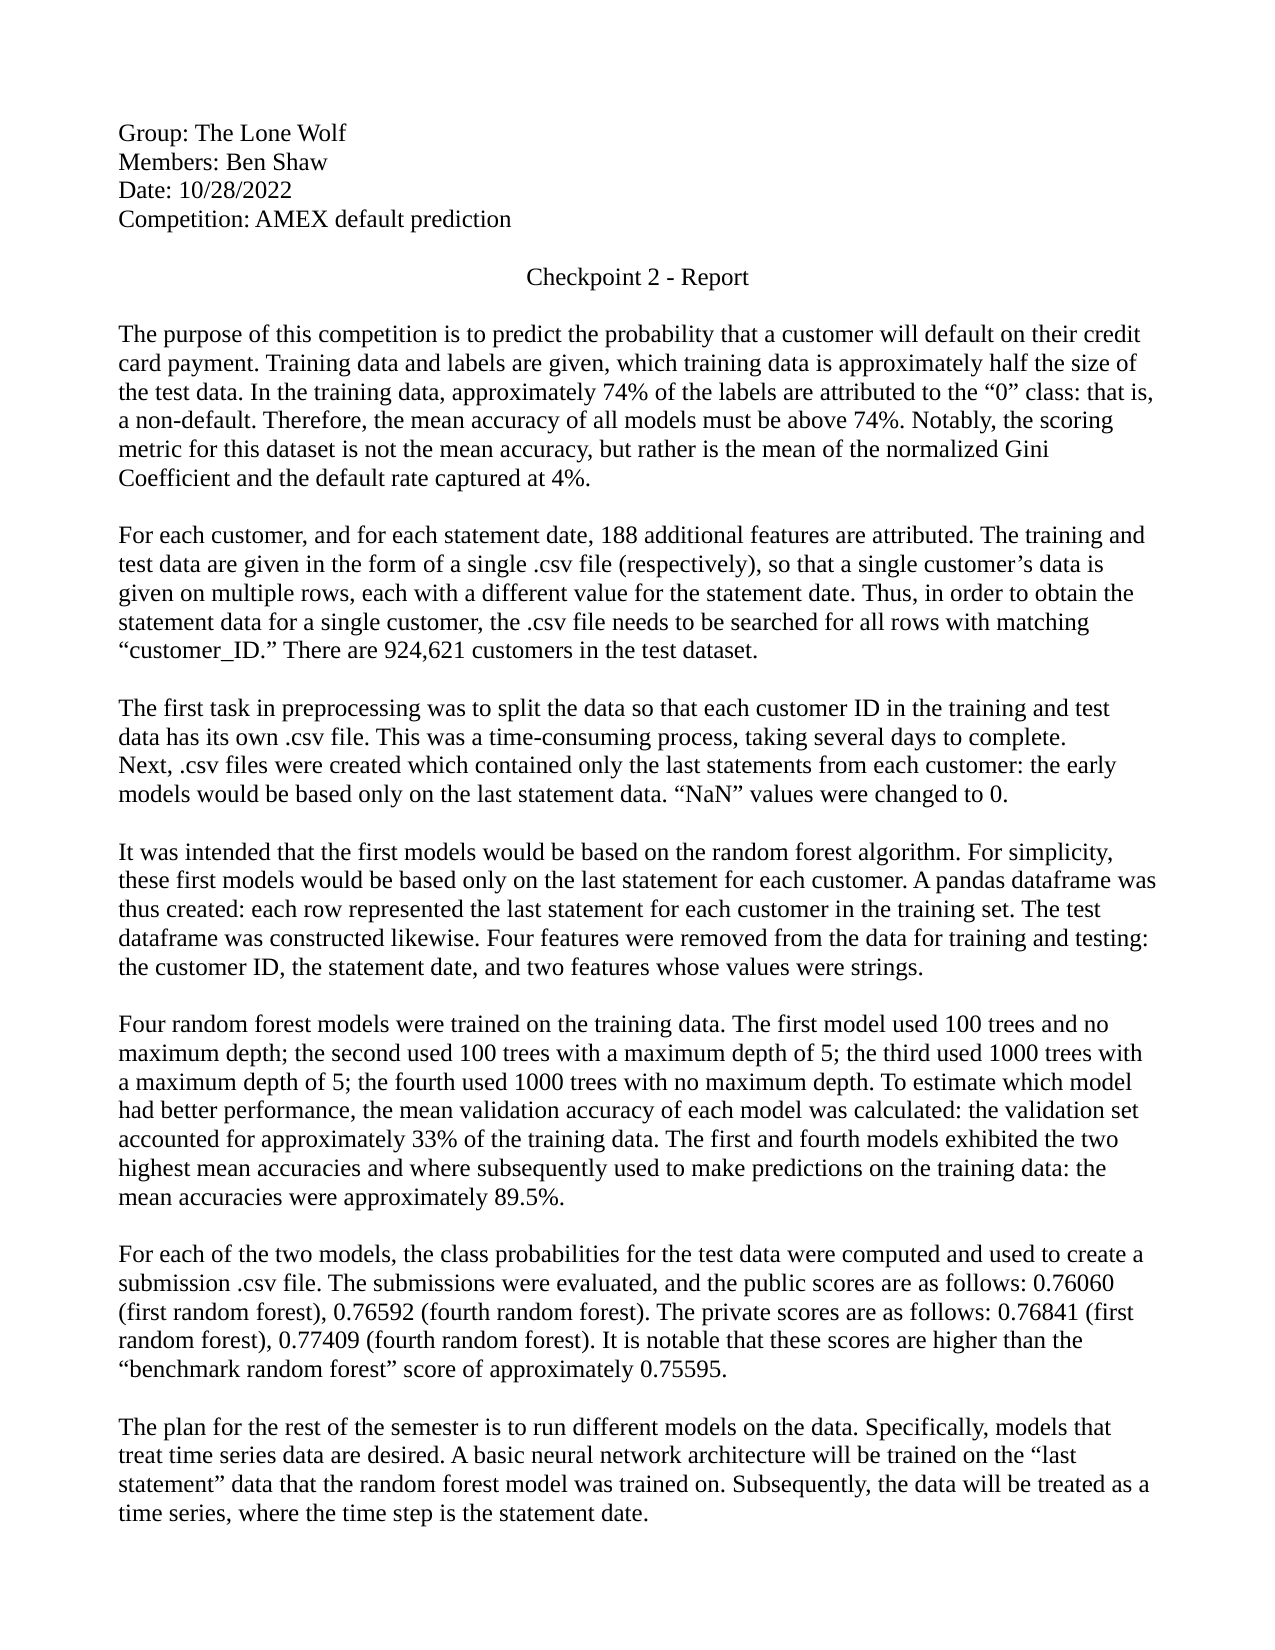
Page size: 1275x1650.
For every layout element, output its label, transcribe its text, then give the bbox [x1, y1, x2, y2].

text Members: Ben Shaw [118, 147, 1157, 176]
text For each customer, and for each statement date, 188 additional features are attributed. The training and test data are given in the form of a single .csv file (respectively), so that a single customer’s data is given on multiple rows, each with a different value for the statement date. Thus, in order to obtain the statement data for a single customer, the .csv file needs to be searched for all rows with matching “customer_ID.” There are 924,621 customers in the test dataset. [118, 521, 1157, 664]
text Date: 10/28/2022 [118, 176, 1157, 204]
text For each of the two models, the class probabilities for the test data were computed and used to create a submission .csv file. The submissions were evaluated, and the public scores are as follows: 0.76060 (first random forest), 0.76592 (fourth random forest). The private scores are as follows: 0.76841 (first random forest), 0.77409 (fourth random forest). It is notable that these scores are higher than the “benchmark random forest” score of approximately 0.75595. [118, 1239, 1157, 1383]
text The first task in preprocessing was to split the data so that each customer ID in the training and test data has its own .csv file. This was a time-consuming process, taking several days to complete. Next, .csv files were created which contained only the last statements from each customer: the early models would be based only on the last statement data. “NaN” values were changed to 0. [118, 693, 1157, 808]
text The purpose of this competition is to predict the probability that a customer will default on their credit card payment. Training data and labels are given, which training data is approximately half the size of the test data. In the training data, approximately 74% of the labels are attributed to the “0” class: that is, a non-default. Therefore, the mean accuracy of all models must be above 74%. Notably, the scoring metric for this dataset is not the mean accuracy, but rather is the mean of the normalized Gini Coefficient and the default rate captured at 4%. [118, 319, 1157, 492]
text Checkpoint 2 - Report [118, 262, 1157, 291]
text Four random forest models were trained on the training data. The first model used 100 trees and no maximum depth; the second used 100 trees with a maximum depth of 5; the third used 1000 trees with a maximum depth of 5; the fourth used 1000 trees with no maximum depth. To estimate which model had better performance, the mean validation accuracy of each model was calculated: the validation set accounted for approximately 33% of the training data. The first and fourth models exhibited the two highest mean accuracies and where subsequently used to make predictions on the training data: the mean accuracies were approximately 89.5%. [118, 1009, 1157, 1211]
text The plan for the rest of the semester is to run different models on the data. Specifically, models that treat time series data are desired. A basic neural network architecture will be trained on the “last statement” data that the random forest model was trained on. Subsequently, the data will be treated as a time series, where the time step is the statement date. [118, 1412, 1157, 1527]
text Group: The Lone Wolf [118, 118, 1157, 147]
text Competition: AMEX default prediction [118, 204, 1157, 233]
text It was intended that the first models would be based on the random forest algorithm. For simplicity, these first models would be based only on the last statement for each customer. A pandas dataframe was thus created: each row represented the last statement for each customer in the training set. The test dataframe was constructed likewise. Four features were removed from the data for training and testing: the customer ID, the statement date, and two features whose values were strings. [118, 837, 1157, 981]
